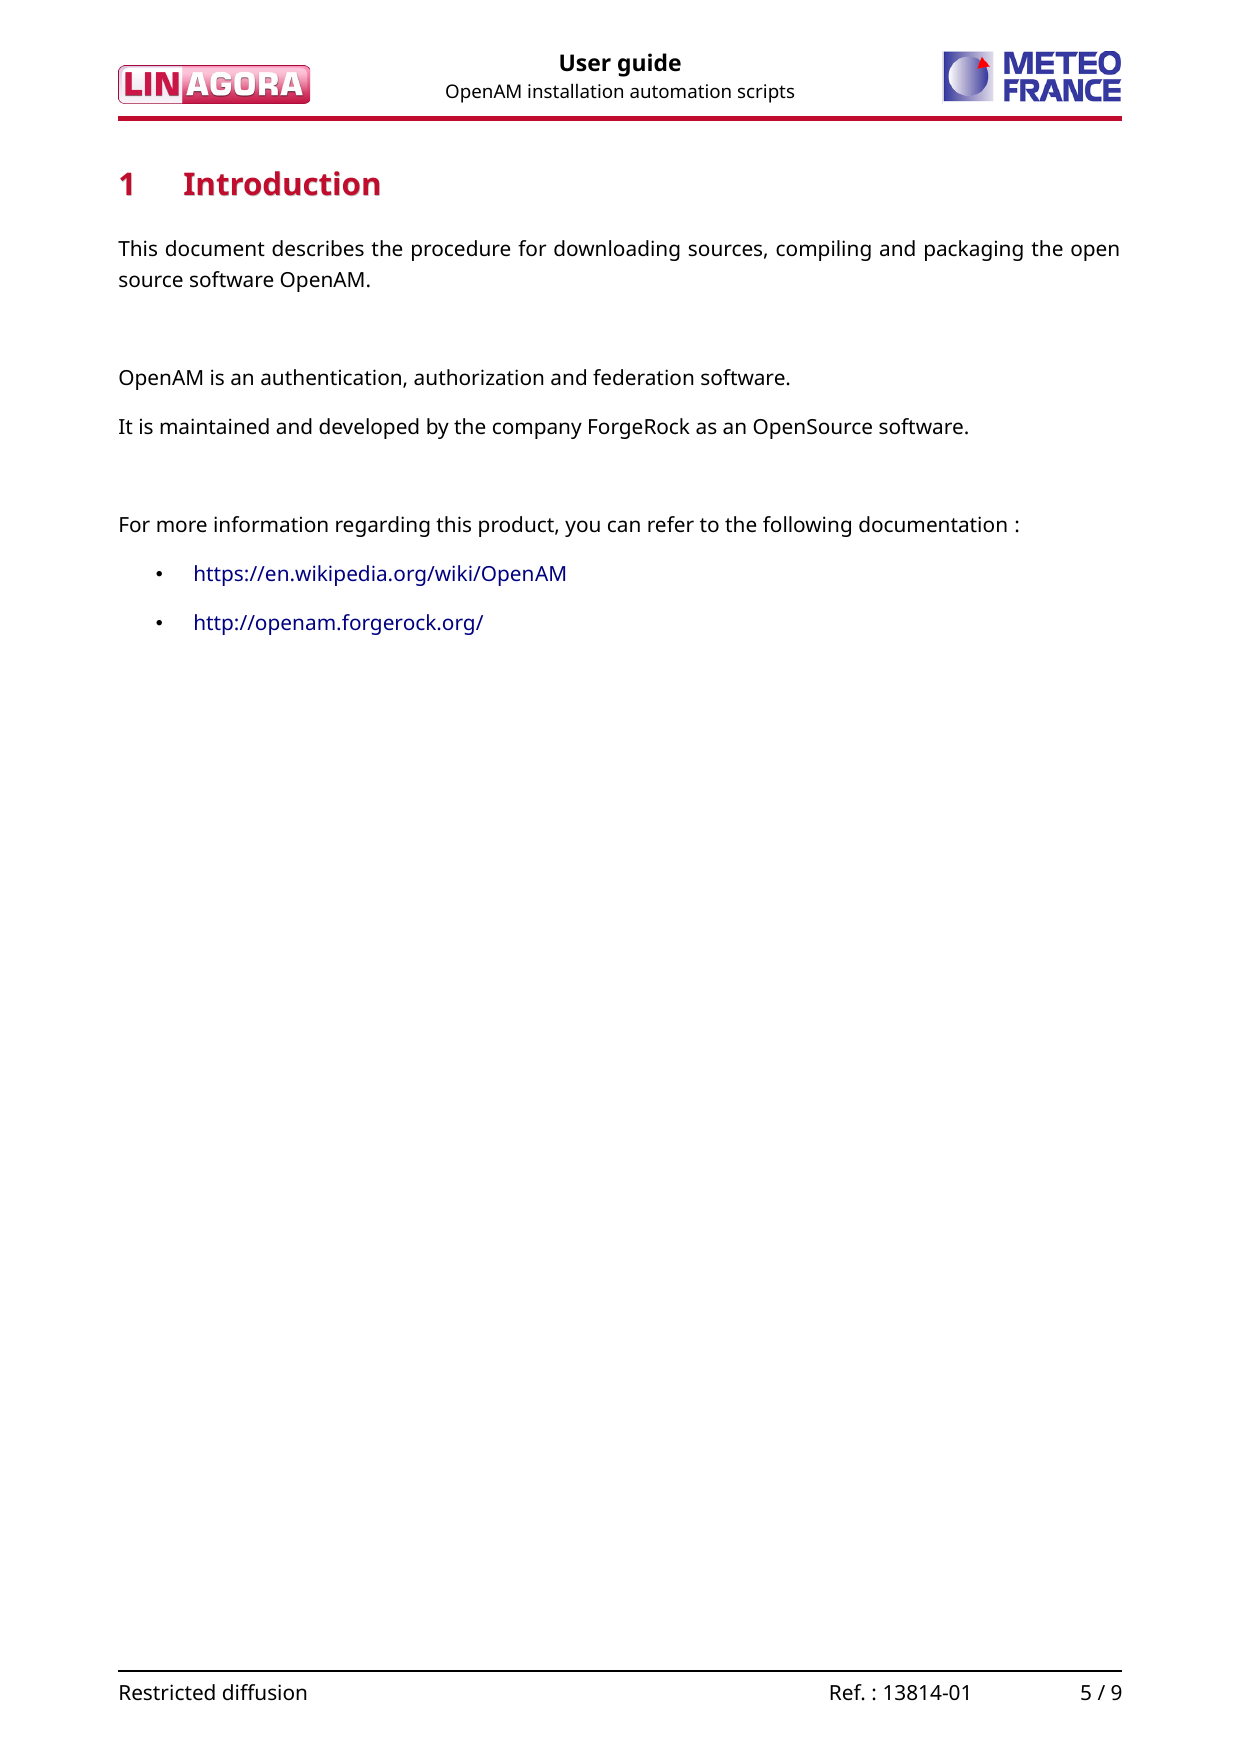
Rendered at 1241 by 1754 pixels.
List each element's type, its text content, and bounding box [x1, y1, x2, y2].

list https://en.wikipedia.org/wiki/OpenAM [156, 559, 1122, 588]
picture [942, 51, 1123, 104]
list http://openam.forgerock.org/ [156, 608, 1122, 637]
text OpenAM is an authentication, authorization and federation software. [118, 363, 1122, 392]
text For more information regarding this product, you can refer to the following documentation : [118, 510, 1122, 539]
picture [118, 65, 311, 104]
subtitle Introduction [118, 162, 1122, 205]
text This document describes the procedure for downloading sources, compiling and packaging the open source software OpenAM. [118, 234, 1122, 294]
text It is maintained and developed by the company ForgeRock as an OpenSource software. [118, 412, 1122, 441]
